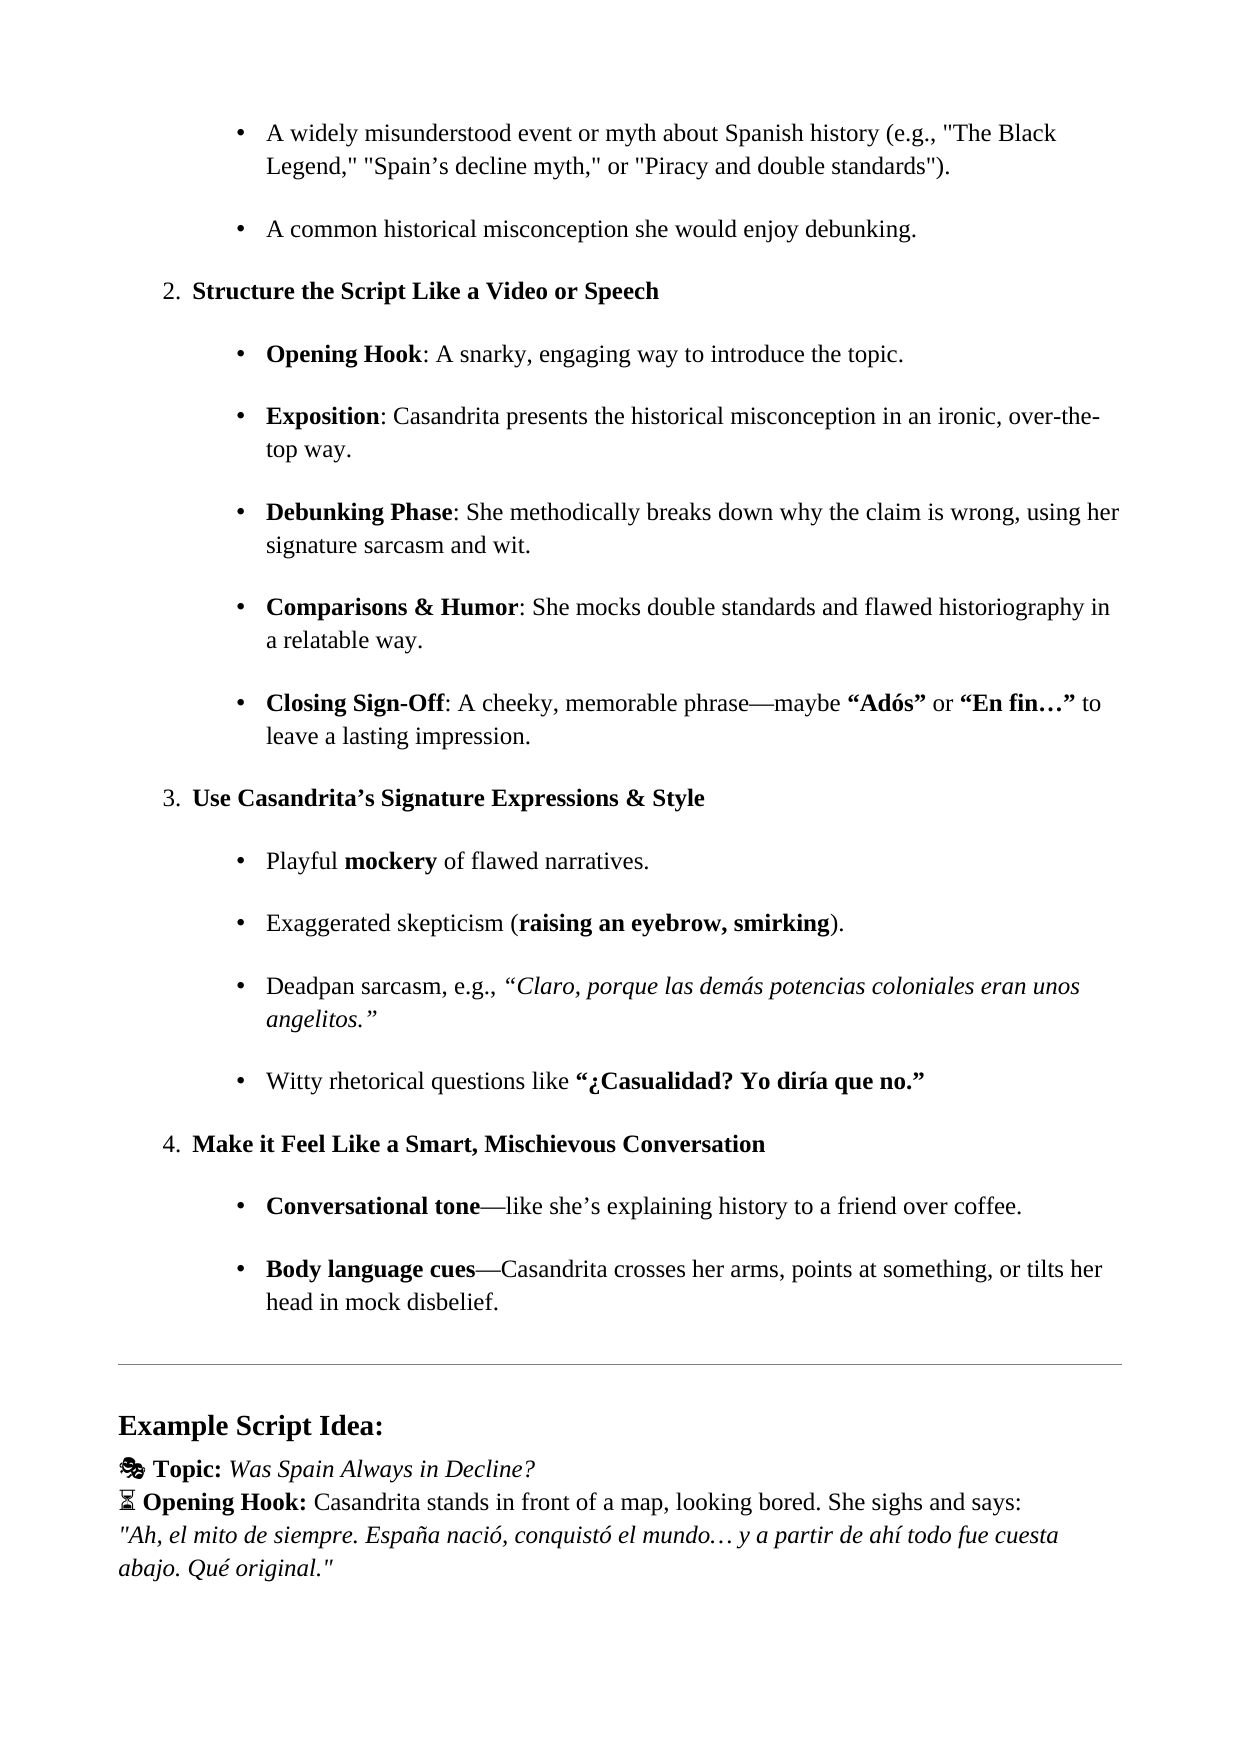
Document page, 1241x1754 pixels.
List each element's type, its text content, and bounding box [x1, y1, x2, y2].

subtitle Example Script Idea: [118, 1408, 1122, 1442]
list Playful mockery of flawed narratives. [236, 846, 1122, 874]
list Exposition: Casandrita presents the historical misconception in an ironic, over-the-top way. [236, 401, 1122, 463]
list Comparisons & Humor: She mocks double standards and flawed historiography in a relatable way. [236, 592, 1122, 654]
list A common historical misconception she would enjoy debunking. [236, 214, 1122, 242]
list Body language cues—Casandrita crosses her arms, points at something, or tilts her head in mock disbelief. [236, 1254, 1122, 1316]
list Debunking Phase: She methodically breaks down why the claim is wrong, using her signature sarcasm and wit. [236, 497, 1122, 558]
list Conversational tone—like she’s explaining history to a friend over coffee. [236, 1191, 1122, 1220]
list Use Casandrita’s Signature Expressions & Style [162, 783, 1122, 812]
list Closing Sign-Off: A cheeky, memorable phrase—maybe “Adós” or “En fin…” to leave a lasting impression. [236, 688, 1122, 749]
list Opening Hook: A snarky, engaging way to introduce the topic. [236, 339, 1122, 367]
text 🎭 Topic: Was Spain Always in Decline? ⏳ Opening Hook: Casandrita stands in front of a map, looking bored. She sighs and says: "Ah, el mito de siempre. España nació, conquistó el mundo… y a partir de ahí todo fue cuesta abajo. Qué original." [118, 1454, 1122, 1582]
list Make it Feel Like a Smart, Mischievous Conversation [162, 1129, 1122, 1157]
list Exaggerated skepticism (raising an eyebrow, smirking). [236, 908, 1122, 937]
list Witty rhetorical questions like “¿Casualidad? Yo diría que no.” [236, 1066, 1122, 1095]
list Deadpan sarcasm, e.g., “Claro, porque las demás potencias coloniales eran unos angelitos.” [236, 971, 1122, 1032]
list A widely misunderstood event or myth about Spanish history (e.g., "The Black Legend," "Spain’s decline myth," or "Piracy and double standards"). [236, 118, 1122, 180]
list Structure the Script Like a Video or Speech [162, 276, 1122, 305]
